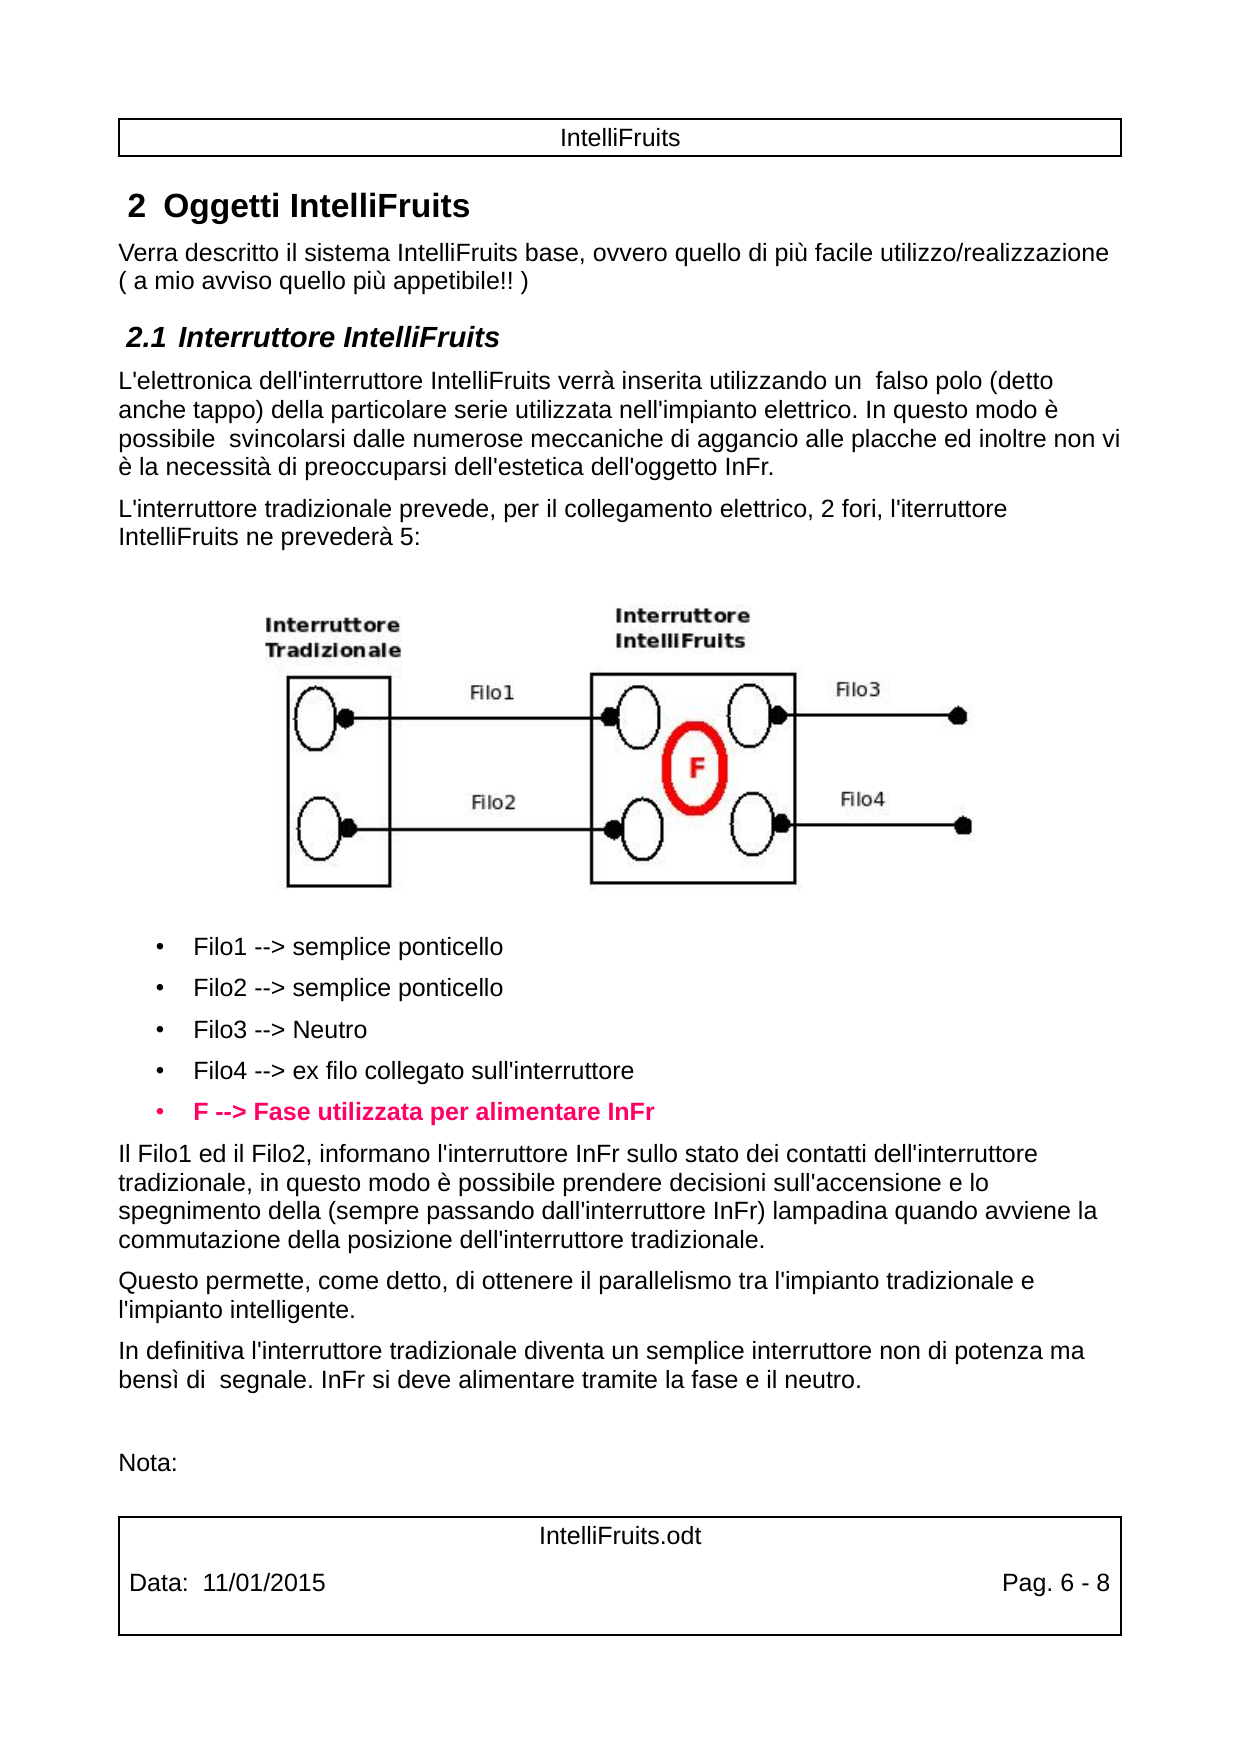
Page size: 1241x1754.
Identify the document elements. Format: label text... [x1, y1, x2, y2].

subtitle Oggetti IntelliFruits [118, 186, 1122, 225]
list Filo4 --> ex filo collegato sull'interruttore [156, 1056, 1122, 1085]
text Verra descritto il sistema IntelliFruits base, ovvero quello di più facile utilizzo/realizzazione ( a mio avviso quello più appetibile!! ) [118, 237, 1122, 295]
subtitle Interruttore IntelliFruits [118, 320, 1122, 353]
text In definitiva l'interruttore tradizionale diventa un semplice interruttore non di potenza ma bensì di segnale. InFr si deve alimentare tramite la fase e il neutro. [118, 1336, 1122, 1394]
text Nota: [118, 1447, 1122, 1476]
text Il Filo1 ed il Filo2, informano l'interruttore InFr sullo stato dei contatti dell'interruttore tradizionale, in questo modo è possibile prendere decisioni sull'accensione e lo spegnimento della (sempre passando dall'interruttore InFr) lampadina quando avviene la commutazione della posizione dell'interruttore tradizionale. [118, 1139, 1122, 1254]
list Filo2 --> semplice ponticello [156, 973, 1122, 1002]
list Filo1 --> semplice ponticello [156, 932, 1122, 961]
list Filo3 --> Neutro [156, 1015, 1122, 1043]
picture [265, 604, 975, 891]
text L'interruttore tradizionale prevede, per il collegamento elettrico, 2 fori, l'iterruttore IntelliFruits ne prevederà 5: [118, 493, 1122, 551]
text Questo permette, come detto, di ottenere il parallelismo tra l'impianto tradizionale e l'impianto intelligente. [118, 1266, 1122, 1324]
list F --> Fase utilizzata per alimentare InFr [156, 1097, 1122, 1126]
text L'elettronica dell'interruttore IntelliFruits verrà inserita utilizzando un falso polo (detto anche tappo) della particolare serie utilizzata nell'impianto elettrico. In questo modo è possibile svincolarsi dalle numerose meccaniche di aggancio alle placche ed inoltre non vi è la necessità di preoccuparsi dell'estetica dell'oggetto InFr. [118, 366, 1122, 481]
